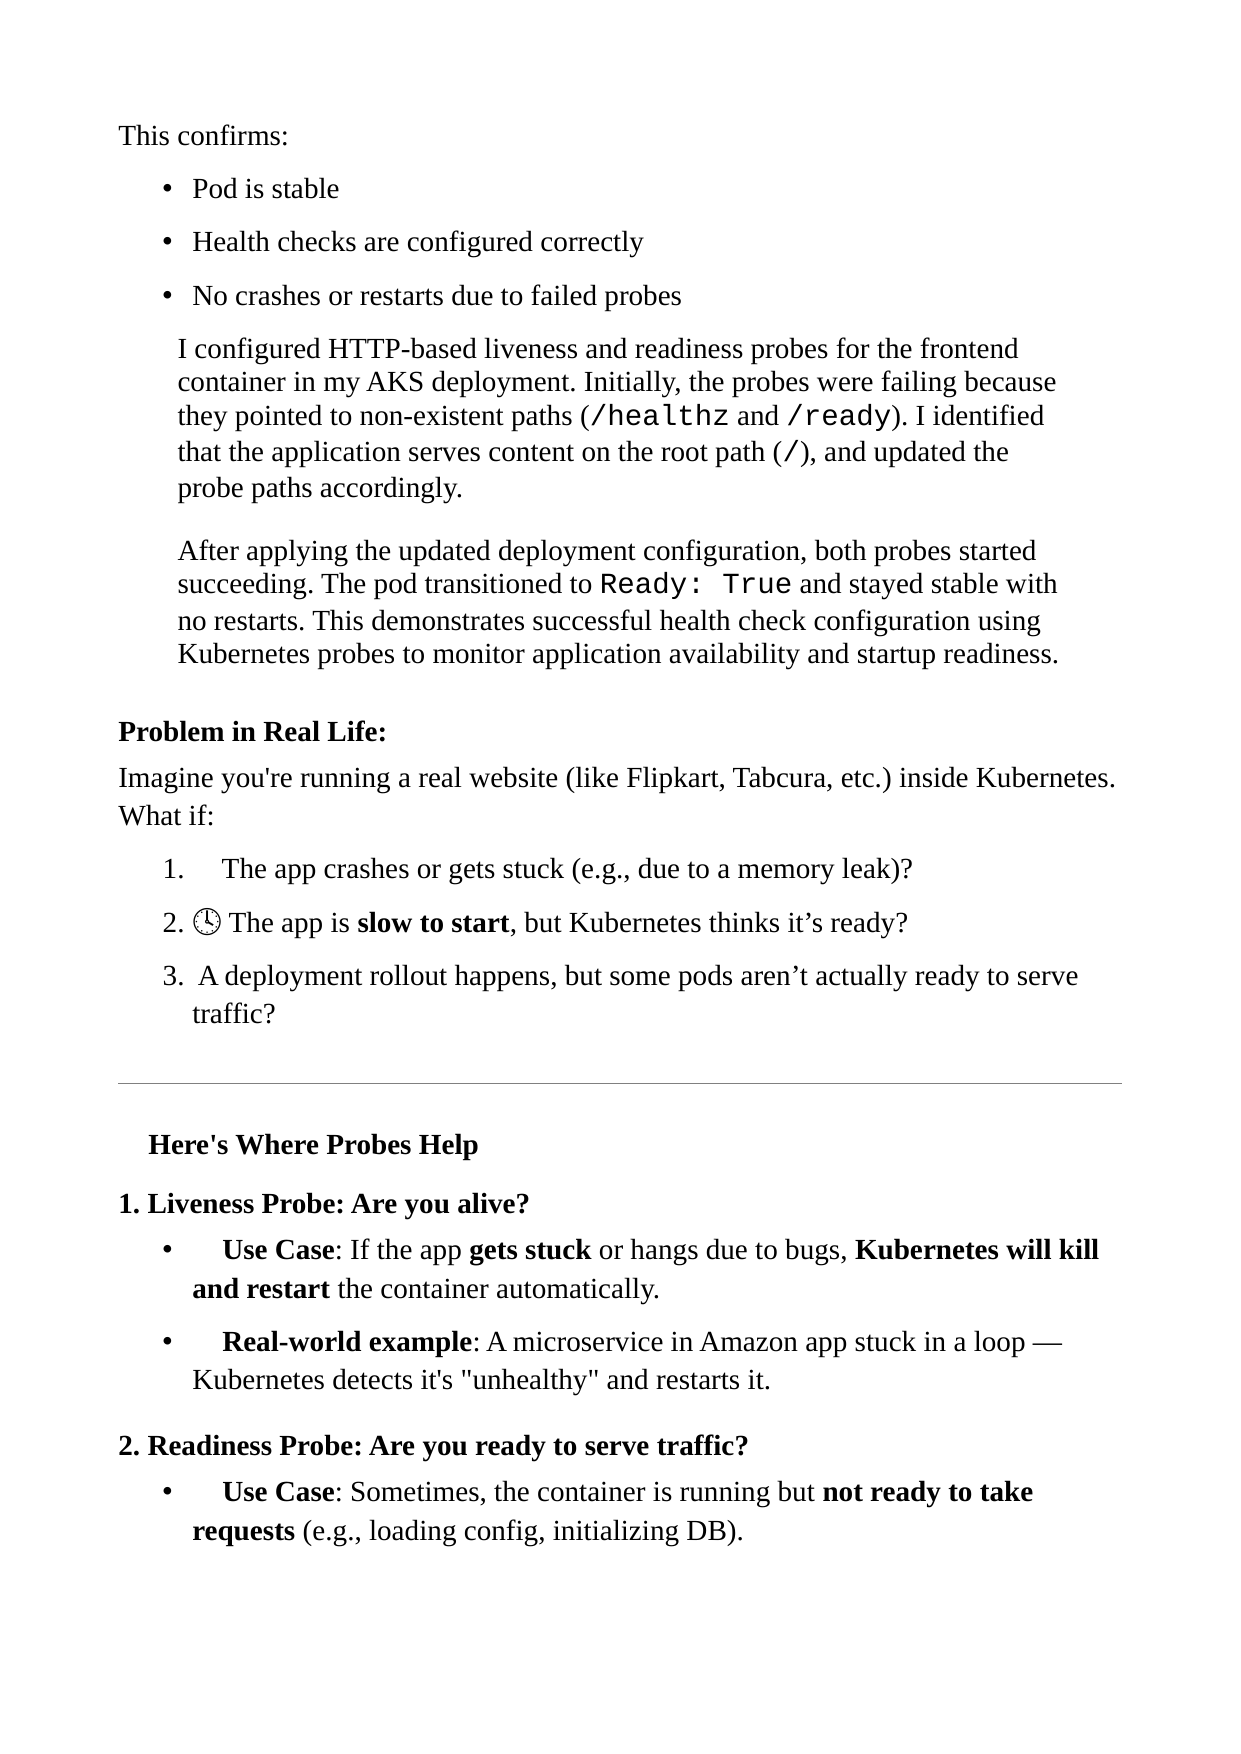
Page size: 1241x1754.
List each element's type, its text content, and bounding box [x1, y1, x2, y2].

subtitle 1. Liveness Probe: Are you alive? [118, 1186, 1122, 1219]
subtitle 2. Readiness Probe: Are you ready to serve traffic? [118, 1428, 1122, 1462]
text Imagine you're running a real website (like Flipkart, Tabcura, etc.) inside Kubernetes. What if: [118, 760, 1122, 832]
subtitle Problem in Real Life: [118, 714, 1122, 747]
text After applying the updated deployment configuration, both probes started succeeding. The pod transitioned to Ready: True and stayed stable with no restarts. This demonstrates successful health check configuration using Kubernetes probes to monitor application availability and startup readiness. [177, 533, 1063, 670]
list No crashes or restarts due to failed probes [162, 278, 1122, 311]
text This confirms: [118, 118, 1122, 152]
list 💡 Use Case: If the app gets stuck or hangs due to bugs, Kubernetes will kill and restart the container automatically. [162, 1232, 1122, 1304]
text I configured HTTP-based liveness and readiness probes for the frontend container in my AKS deployment. Initially, the probes were failing because they pointed to non-existent paths (/healthz and /ready). I identified that the application serves content on the root path (/), and updated the probe paths accordingly. [177, 331, 1063, 504]
list Health checks are configured correctly [162, 224, 1122, 258]
list 🕓 The app is slow to start, but Kubernetes thinks it’s ready? [162, 905, 1122, 938]
list Pod is stable [162, 171, 1122, 205]
list 💡 Use Case: Sometimes, the container is running but not ready to take requests (e.g., loading config, initializing DB). [162, 1474, 1122, 1546]
subtitle ✅ Here's Where Probes Help [118, 1127, 1122, 1161]
list 🔁 The app crashes or gets stuck (e.g., due to a memory leak)? [162, 852, 1122, 885]
list 🧑‍💻 A deployment rollout happens, but some pods aren’t actually ready to serve traffic? [162, 958, 1122, 1030]
list 🔥 Real-world example: A microservice in Amazon app stuck in a loop — Kubernetes detects it's "unhealthy" and restarts it. [162, 1324, 1122, 1396]
